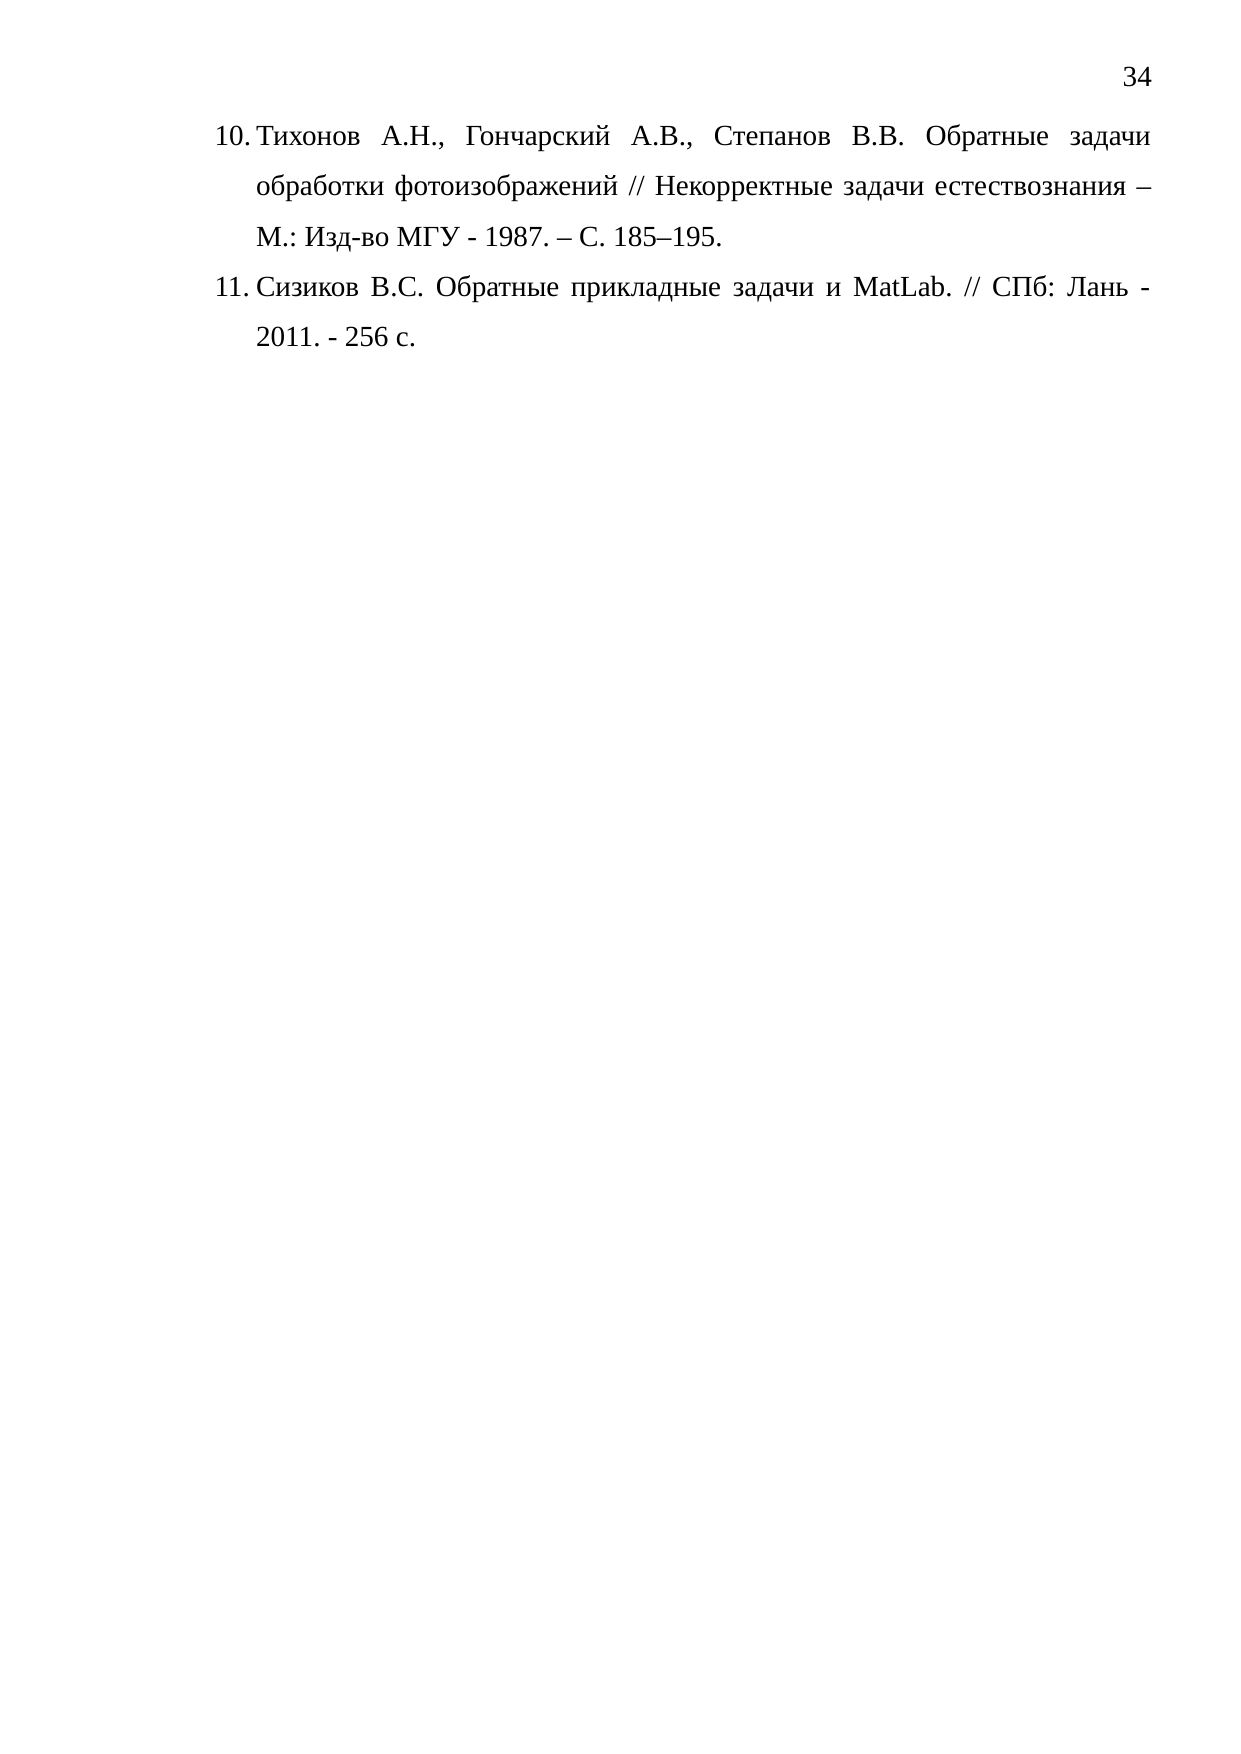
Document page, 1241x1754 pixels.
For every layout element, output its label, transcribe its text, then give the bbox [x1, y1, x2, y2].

list Сизиков В.С. Обратные прикладные задачи и MatLab. // СПб: Лань - 2011. - 256 с. [214, 269, 1152, 353]
list Тихонов А.Н., Гончарский А.В., Степанов В.В. Обратные задачи обработки фотоизображений // Некорректные задачи естествознания – М.: Изд-во МГУ - 1987. – С. 185–195. [214, 118, 1152, 252]
